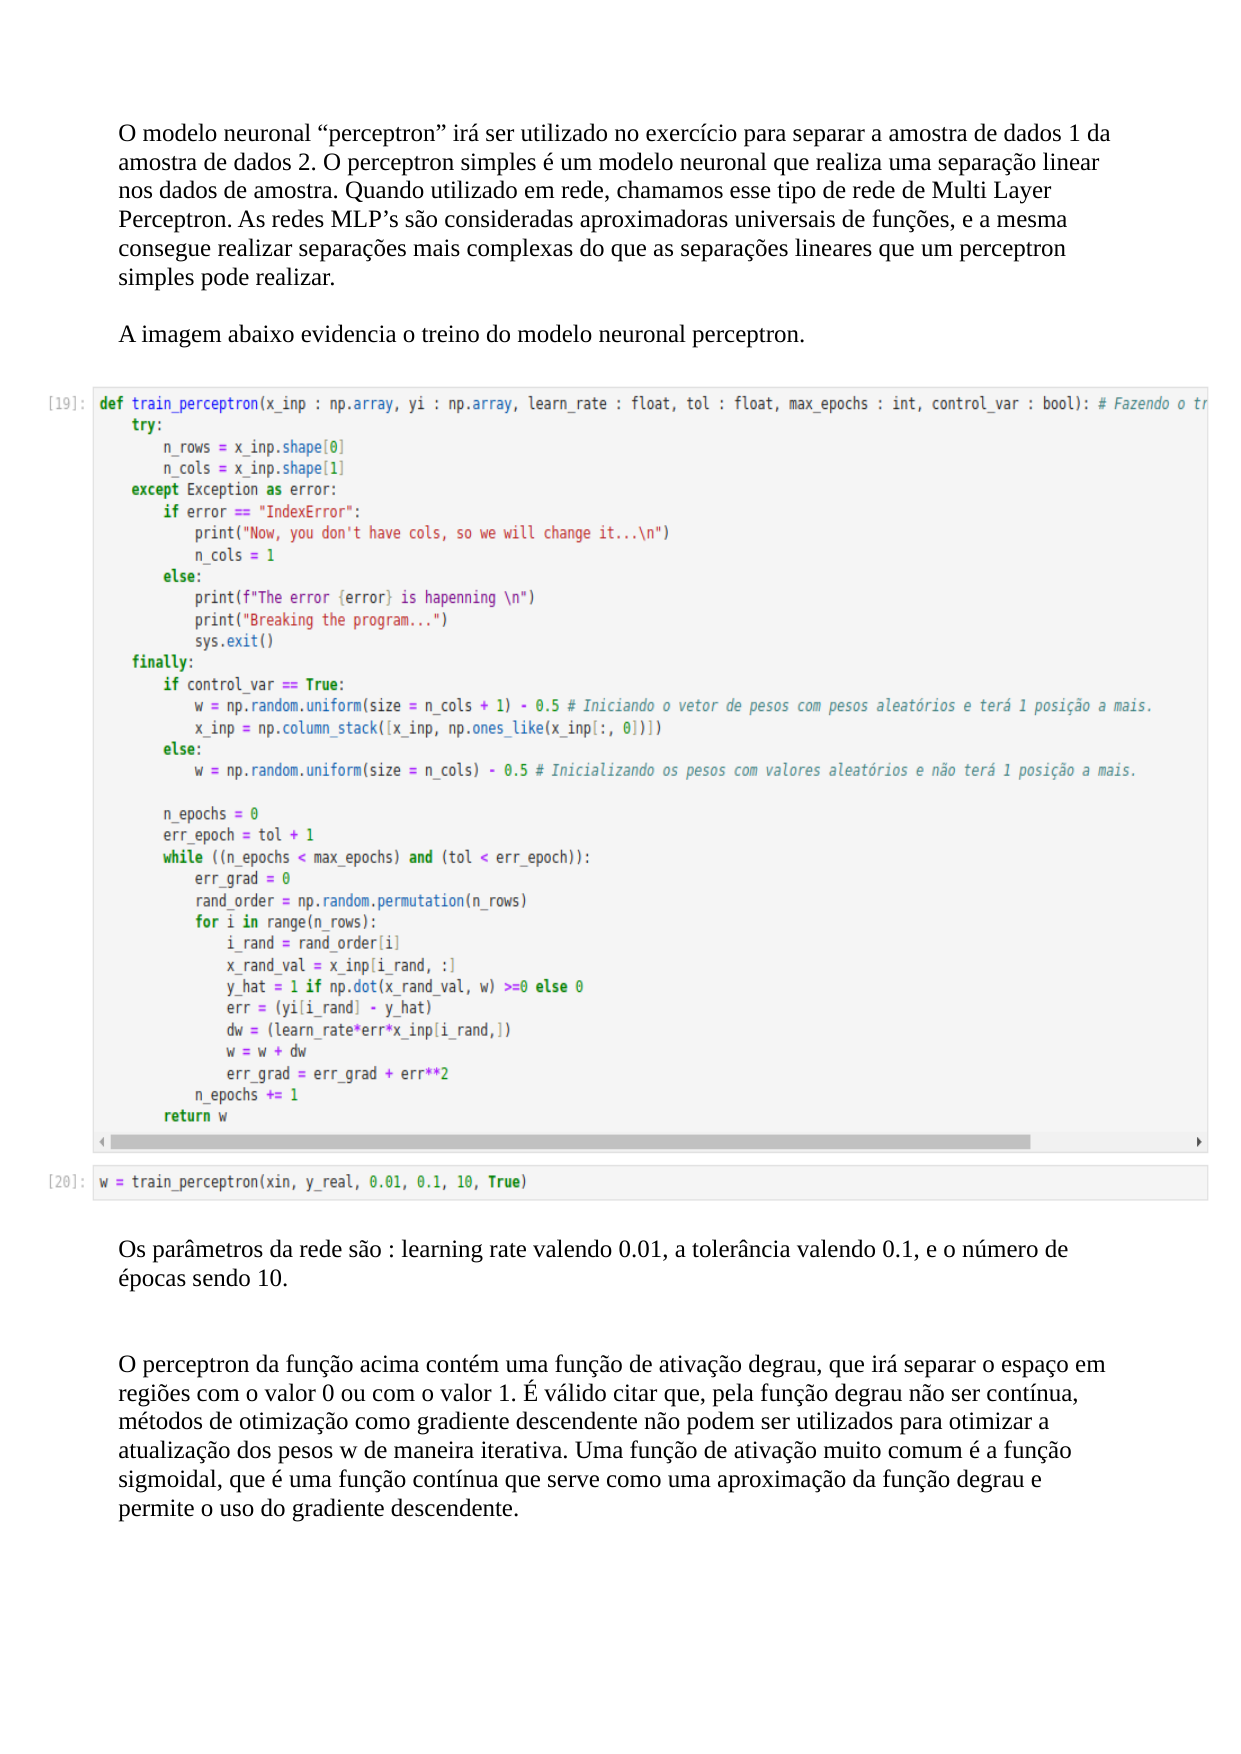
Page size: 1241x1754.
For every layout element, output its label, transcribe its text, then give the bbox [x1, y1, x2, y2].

picture [32, 379, 1214, 1206]
text O modelo neuronal “perceptron” irá ser utilizado no exercício para separar a amostra de dados 1 da amostra de dados 2. O perceptron simples é um modelo neuronal que realiza uma separação linear nos dados de amostra. Quando utilizado em rede, chamamos esse tipo de rede de Multi Layer Perceptron. As redes MLP’s são consideradas aproximadoras universais de funções, e a mesma consegue realizar separações mais complexas do que as separações lineares que um perceptron simples pode realizar. [118, 118, 1122, 291]
text Os parâmetros da rede são : learning rate valendo 0.01, a tolerância valendo 0.1, e o número de épocas sendo 10. [118, 1234, 1122, 1291]
text A imagem abaixo evidencia o treino do modelo neuronal perceptron. [118, 319, 1122, 348]
text O perceptron da função acima contém uma função de ativação degrau, que irá separar o espaço em regiões com o valor 0 ou com o valor 1. É válido citar que, pela função degrau não ser contínua, métodos de otimização como gradiente descendente não podem ser utilizados para otimizar a atualização dos pesos w de maneira iterativa. Uma função de ativação muito comum é a função sigmoidal, que é uma função contínua que serve como uma aproximação da função degrau e permite o uso do gradiente descendente. [118, 1349, 1122, 1521]
